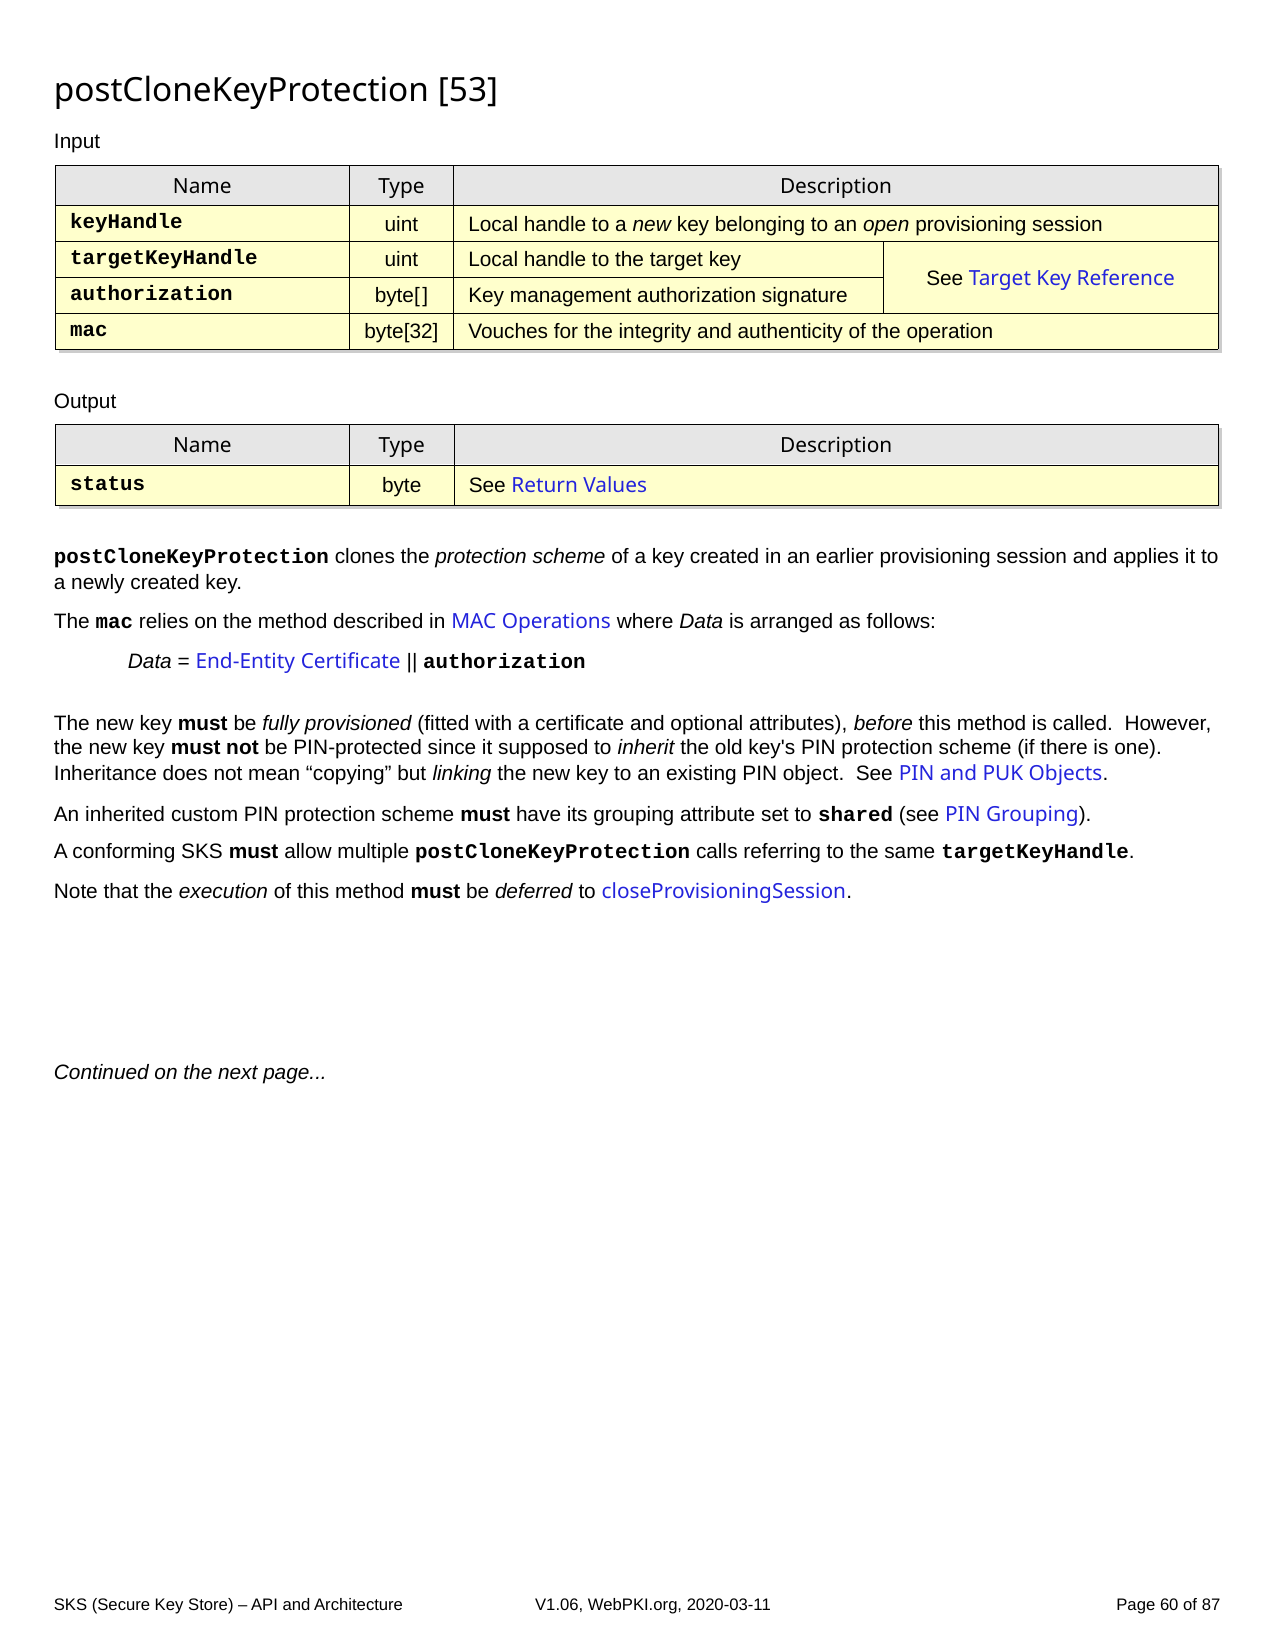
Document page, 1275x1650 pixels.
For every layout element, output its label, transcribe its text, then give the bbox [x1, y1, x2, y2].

text The new key must be fully provisioned (fitted with a certificate and optional attributes), before this method is called. However, the new key must not be PIN‑protected since it supposed to inherit the old key's PIN protection scheme (if there is one). Inheritance does not mean “copying” but linking the new key to an existing PIN object. See PIN and PUK Objects. [54, 687, 1221, 787]
text The mac relies on the method described in MAC Operations where Data is arranged as follows: [54, 606, 1221, 634]
table_cell targetKeyHandle [56, 242, 349, 277]
text Continued on the next page... [54, 1060, 1221, 1084]
table_header Type [350, 425, 454, 464]
table_cell Local handle to a new key belonging to an open provisioning session [454, 206, 1218, 241]
table_cell Key management authorization signature [454, 278, 883, 313]
table_cell byte [350, 466, 454, 505]
table_cell byte⁮[32] [350, 314, 453, 349]
table_header Description [455, 425, 1218, 464]
table_cell uint [350, 206, 453, 241]
text Note that the execution of this method must be deferred to closeProvisioningSession. [54, 877, 1221, 905]
table_cell See Return Values [455, 466, 1218, 505]
table_cell keyHandle [56, 206, 349, 241]
text postCloneKeyProtection clones the protection scheme of a key created in an earlier provisioning session and applies it to a newly created key. [54, 544, 1221, 594]
table_header Type [350, 166, 453, 205]
text Data = End-Entity Certificate || authorization [54, 646, 1221, 675]
table_header Name [56, 425, 349, 464]
table_cell byte⁮[ ] [350, 278, 453, 313]
table_cell status [56, 466, 349, 505]
table_cell Vouches for the integrity and authenticity of the operation [454, 314, 1218, 349]
table_cell uint [350, 242, 453, 277]
text Input [54, 129, 1221, 153]
table_cell Local handle to the target key [454, 242, 883, 277]
table_header Name [56, 166, 349, 205]
text An inherited custom PIN protection scheme must have its grouping attribute set to shared (see PIN Grouping). [54, 799, 1221, 827]
table_cell authorization [56, 278, 349, 313]
table_header Description [454, 166, 1218, 205]
text A conforming SKS must allow multiple postCloneKeyProtection calls referring to the same targetKeyHandle. [54, 839, 1221, 865]
text Output [54, 388, 1221, 412]
table_cell See Target Key Reference [884, 242, 1218, 277]
table_cell mac [56, 314, 349, 349]
subtitle postCloneKeyProtection [53] [54, 66, 1221, 111]
